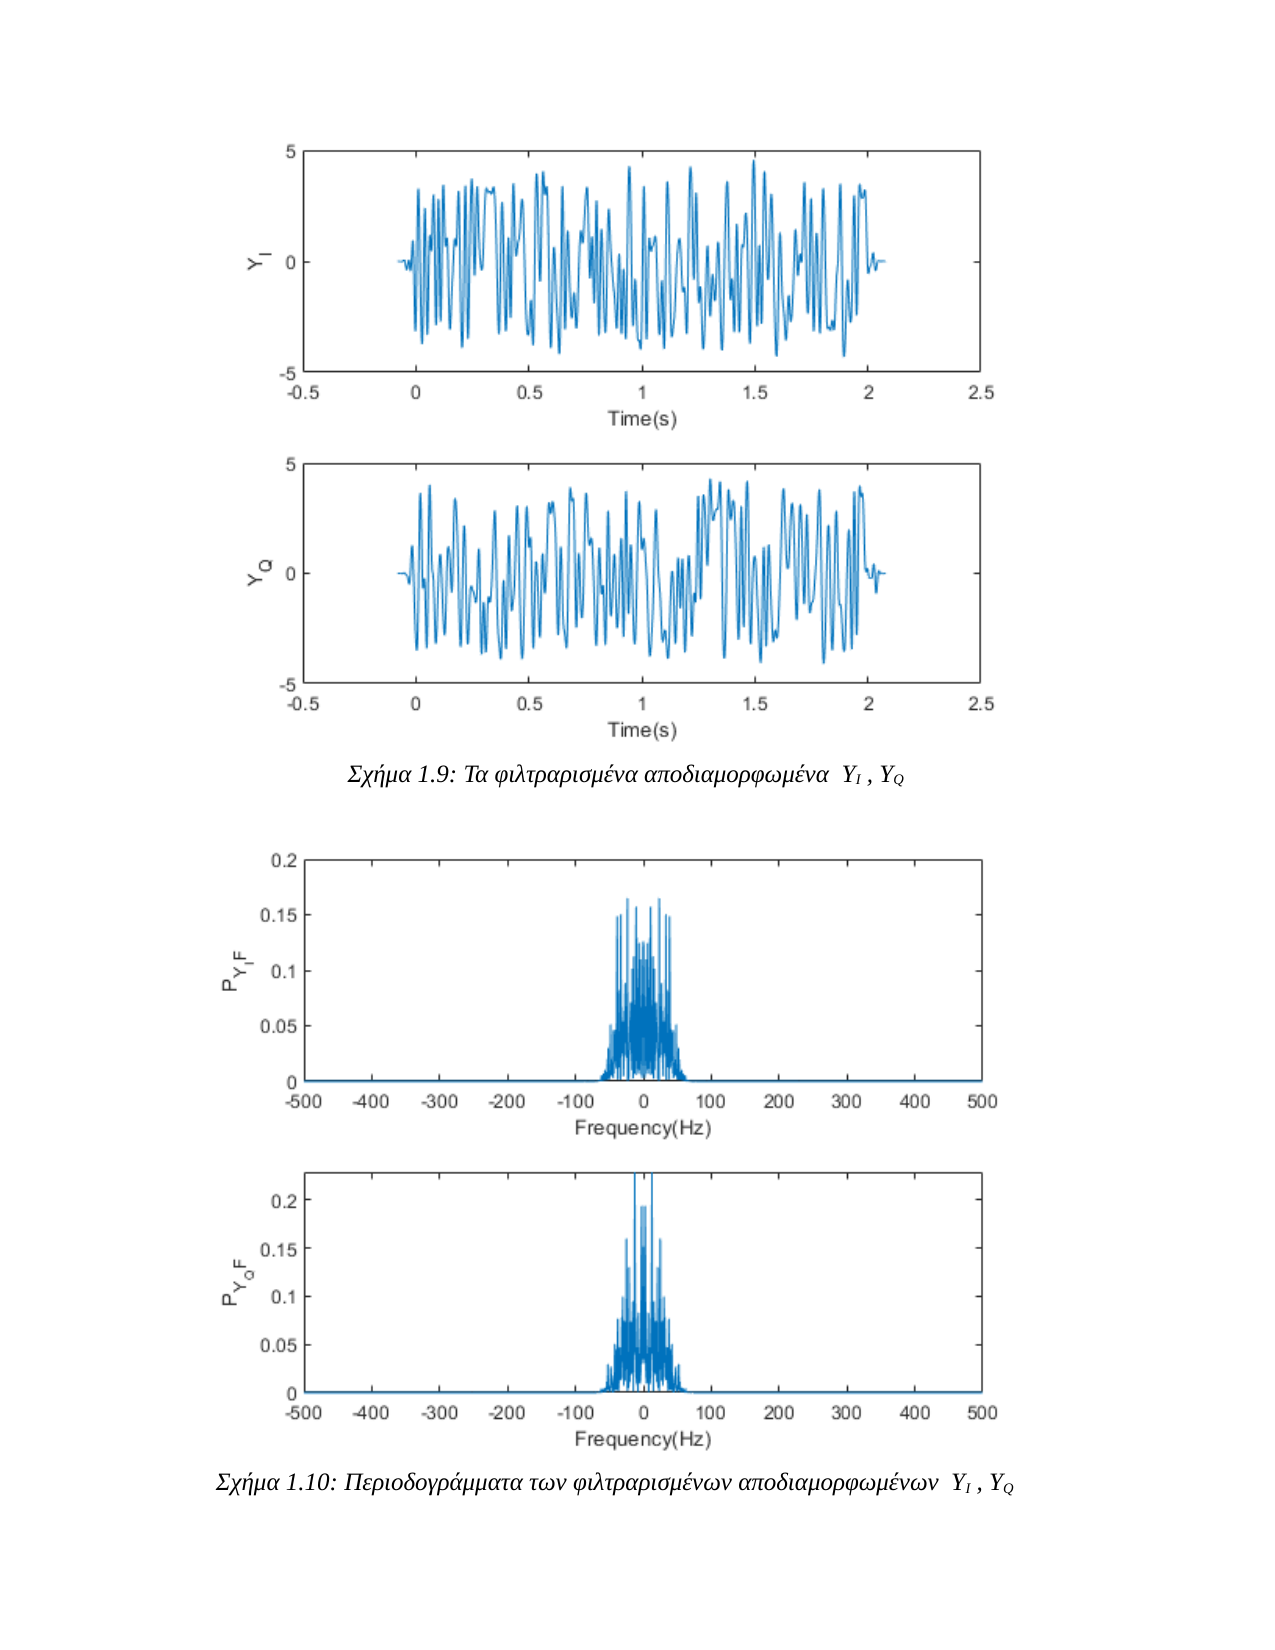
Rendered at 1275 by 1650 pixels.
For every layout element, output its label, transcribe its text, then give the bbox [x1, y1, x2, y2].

text Σχήμα 1.10: Περιοδογράμματα των φιλτραρισμένων αποδιαμορφωμένων ΥΙ , ΥQ [178, 866, 1053, 1496]
text [189, 76, 1064, 102]
text Σχήμα 1.9: Τα φιλτραρισμένα αποδιαμορφωμένα ΥΙ , ΥQ [189, 759, 1064, 788]
picture [189, 102, 1064, 759]
picture [190, 811, 1066, 1468]
text [178, 853, 190, 866]
text [178, 1496, 1053, 1509]
